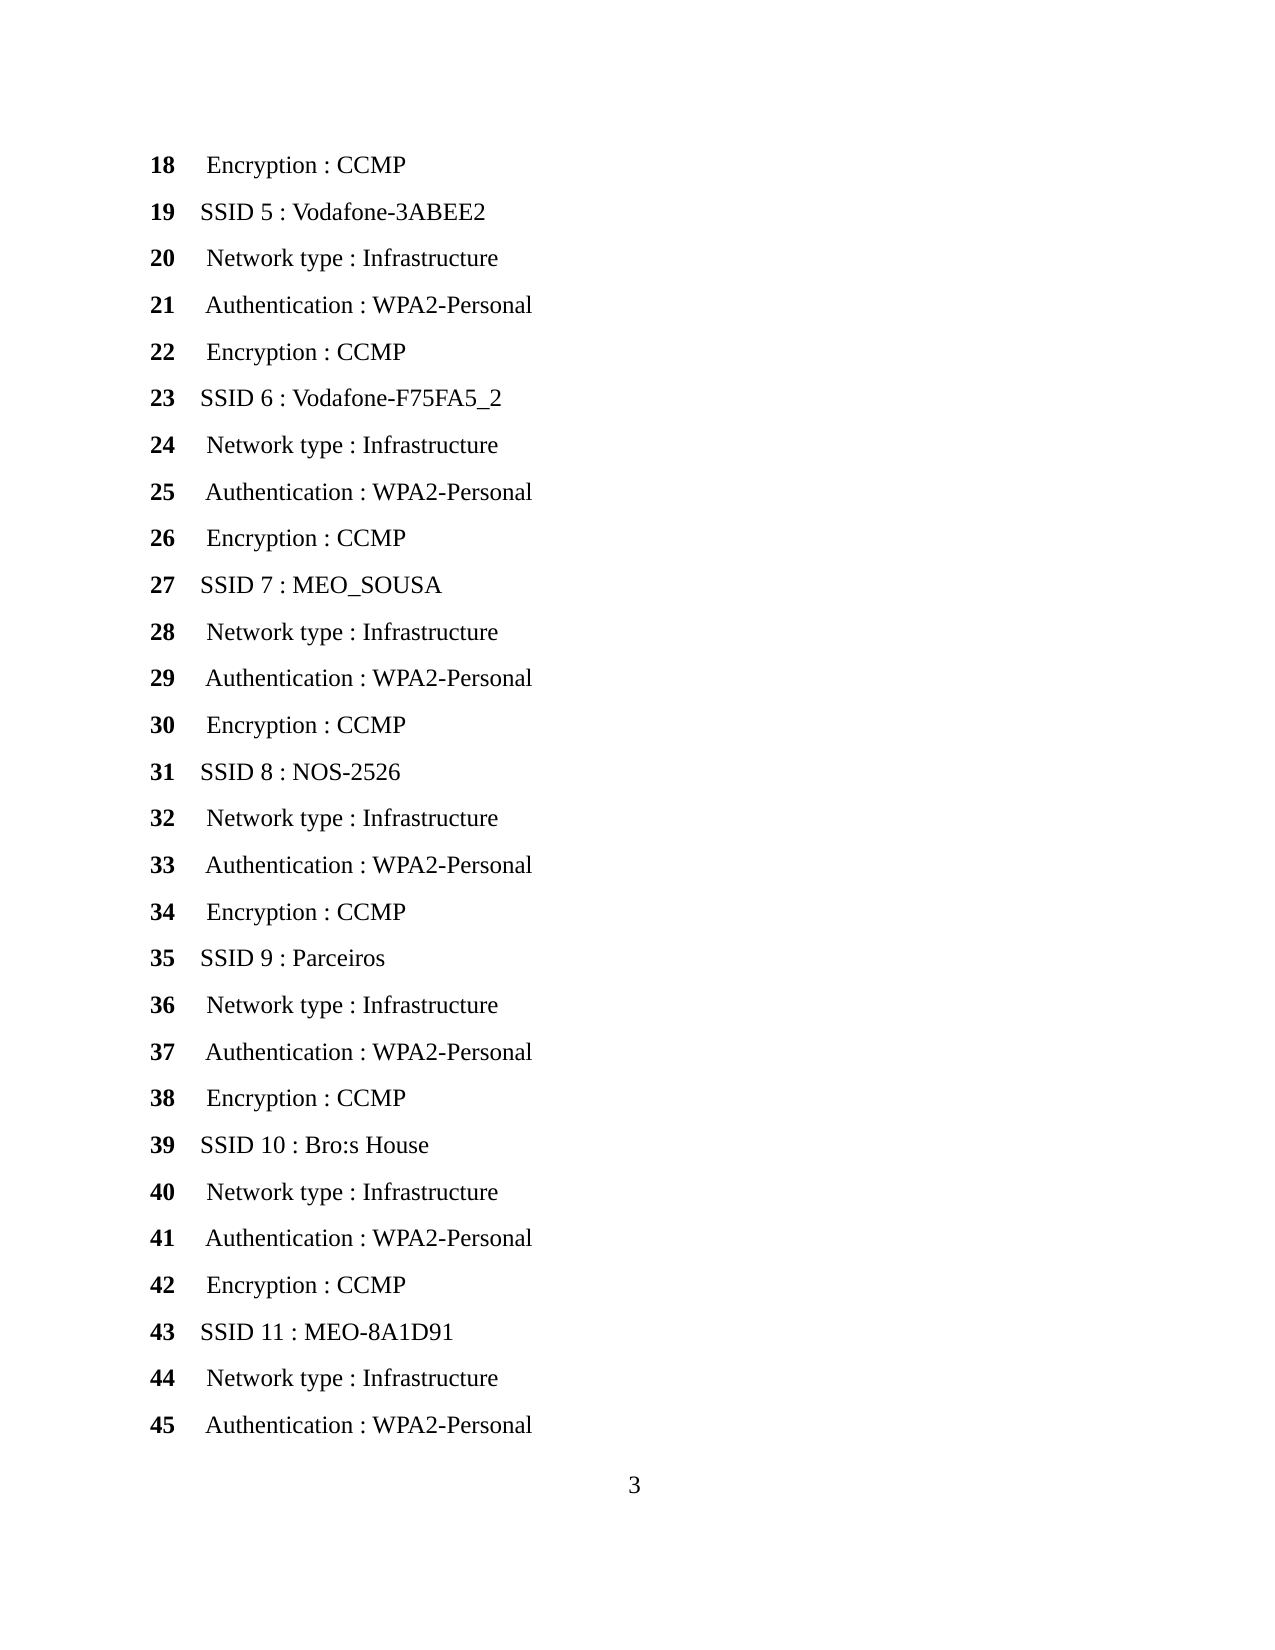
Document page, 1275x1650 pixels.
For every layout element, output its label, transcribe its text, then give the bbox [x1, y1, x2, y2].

text 24 Network type : Infrastructure [150, 430, 1125, 459]
text 36 Network type : Infrastructure [150, 990, 1125, 1019]
text 19 SSID 5 : Vodafone-3ABEE2 [150, 197, 1125, 225]
text 27 SSID 7 : MEO_SOUSA [150, 570, 1125, 599]
text 21 Authentication : WPA2-Personal [150, 290, 1125, 319]
text 29 Authentication : WPA2-Personal [150, 663, 1125, 692]
text 33 Authentication : WPA2-Personal [150, 850, 1125, 879]
text 37 Authentication : WPA2-Personal [150, 1037, 1125, 1065]
text 38 Encryption : CCMP [150, 1083, 1125, 1112]
text 26 Encryption : CCMP [150, 523, 1125, 552]
text 39 SSID 10 : Bro:s House [150, 1130, 1125, 1159]
text 35 SSID 9 : Parceiros [150, 943, 1125, 972]
text 30 Encryption : CCMP [150, 710, 1125, 739]
text 45 Authentication : WPA2-Personal [150, 1410, 1125, 1439]
text 25 Authentication : WPA2-Personal [150, 477, 1125, 505]
text 34 Encryption : CCMP [150, 897, 1125, 925]
text 31 SSID 8 : NOS-2526 [150, 757, 1125, 785]
text 40 Network type : Infrastructure [150, 1177, 1125, 1205]
text 32 Network type : Infrastructure [150, 803, 1125, 832]
text 42 Encryption : CCMP [150, 1270, 1125, 1299]
text 43 SSID 11 : MEO-8A1D91 [150, 1317, 1125, 1345]
text 23 SSID 6 : Vodafone-F75FA5_2 [150, 383, 1125, 412]
text 41 Authentication : WPA2-Personal [150, 1223, 1125, 1252]
text 28 Network type : Infrastructure [150, 617, 1125, 645]
text 44 Network type : Infrastructure [150, 1363, 1125, 1392]
text 20 Network type : Infrastructure [150, 243, 1125, 272]
text 18 Encryption : CCMP [150, 150, 1125, 179]
text 22 Encryption : CCMP [150, 337, 1125, 365]
